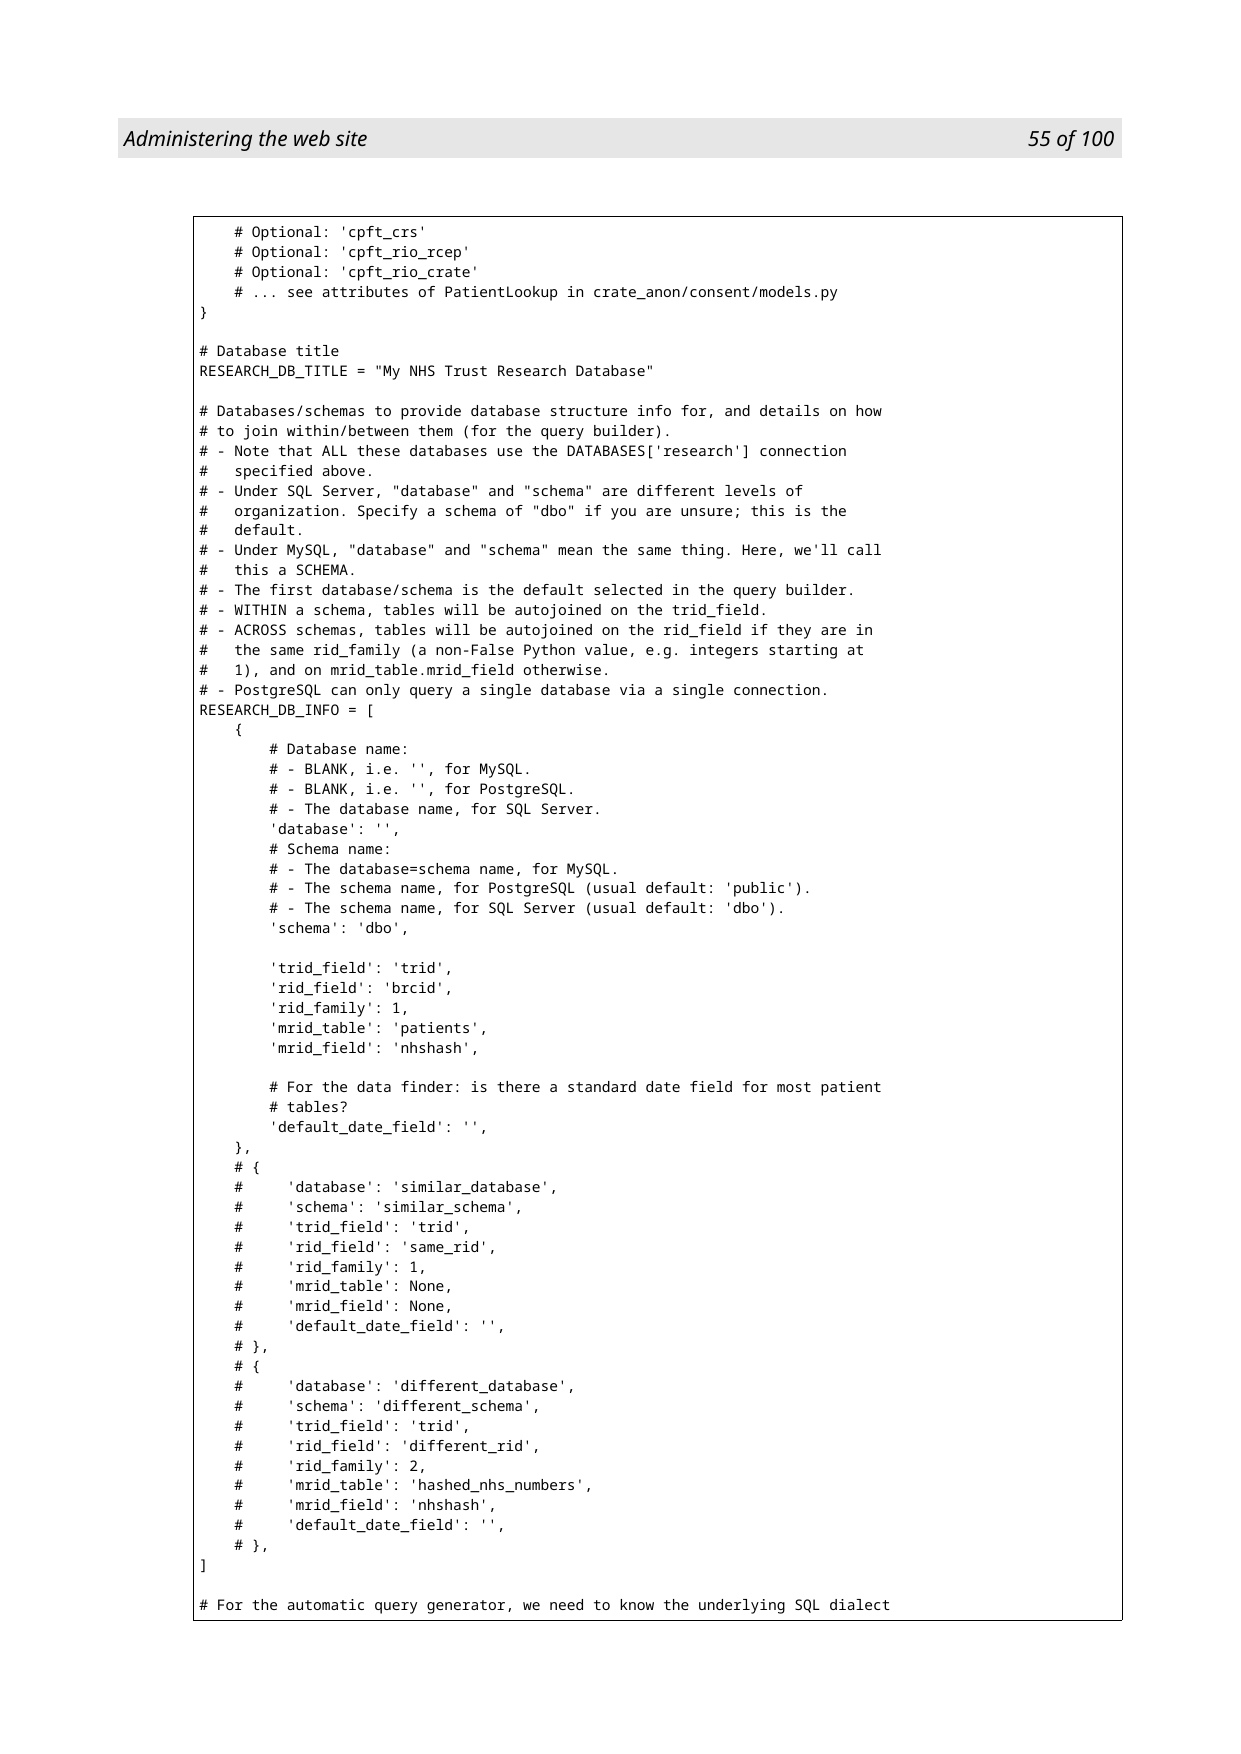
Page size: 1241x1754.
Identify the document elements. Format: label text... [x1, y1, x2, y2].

table_header # Optional: 'cpft_crs' # Optional: 'cpft_rio_rcep' # Optional: 'cpft_rio_crate' # ... see attributes of PatientLookup in crate_anon/consent/models.py } # Database title RESEARCH_DB_TITLE = "My NHS Trust Research Database" # Databases/schemas to provide database structure info for, and details on how # to join within/between them (for the query builder). # - Note that ALL these databases use the DATABASES['research'] connection # specified above. # - Under SQL Server, "database" and "schema" are different levels of # organization. Specify a schema of "dbo" if you are unsure; this is the # default. # - Under MySQL, "database" and "schema" mean the same thing. Here, we'll call # this a SCHEMA. # - The first database/schema is the default selected in the query builder. # - WITHIN a schema, tables will be autojoined on the trid_field. # - ACROSS schemas, tables will be autojoined on the rid_field if they are in # the same rid_family (a non-False Python value, e.g. integers starting at # 1), and on mrid_table.mrid_field otherwise. # - PostgreSQL can only query a single database via a single connection. RESEARCH_DB_INFO = [ { # Database name: # - BLANK, i.e. '', for MySQL. # - BLANK, i.e. '', for PostgreSQL. # - The database name, for SQL Server. 'database': '', # Schema name: # - The database=schema name, for MySQL. # - The schema name, for PostgreSQL (usual default: 'public'). # - The schema name, for SQL Server (usual default: 'dbo'). 'schema': 'dbo', 'trid_field': 'trid', 'rid_field': 'brcid', 'rid_family': 1, 'mrid_table': 'patients', 'mrid_field': 'nhshash', # For the data finder: is there a standard date field for most patient # tables? 'default_date_field': '', }, # { # 'database': 'similar_database', # 'schema': 'similar_schema', # 'trid_field': 'trid', # 'rid_field': 'same_rid', # 'rid_family': 1, # 'mrid_table': None, # 'mrid_field': None, # 'default_date_field': '', # }, # { # 'database': 'different_database', # 'schema': 'different_schema', # 'trid_field': 'trid', # 'rid_field': 'different_rid', # 'rid_family': 2, # 'mrid_table': 'hashed_nhs_numbers', # 'mrid_field': 'nhshash', # 'default_date_field': '', # }, ] # For the automatic query generator, we need to know the underlying SQL dialect [194, 217, 1122, 1620]
